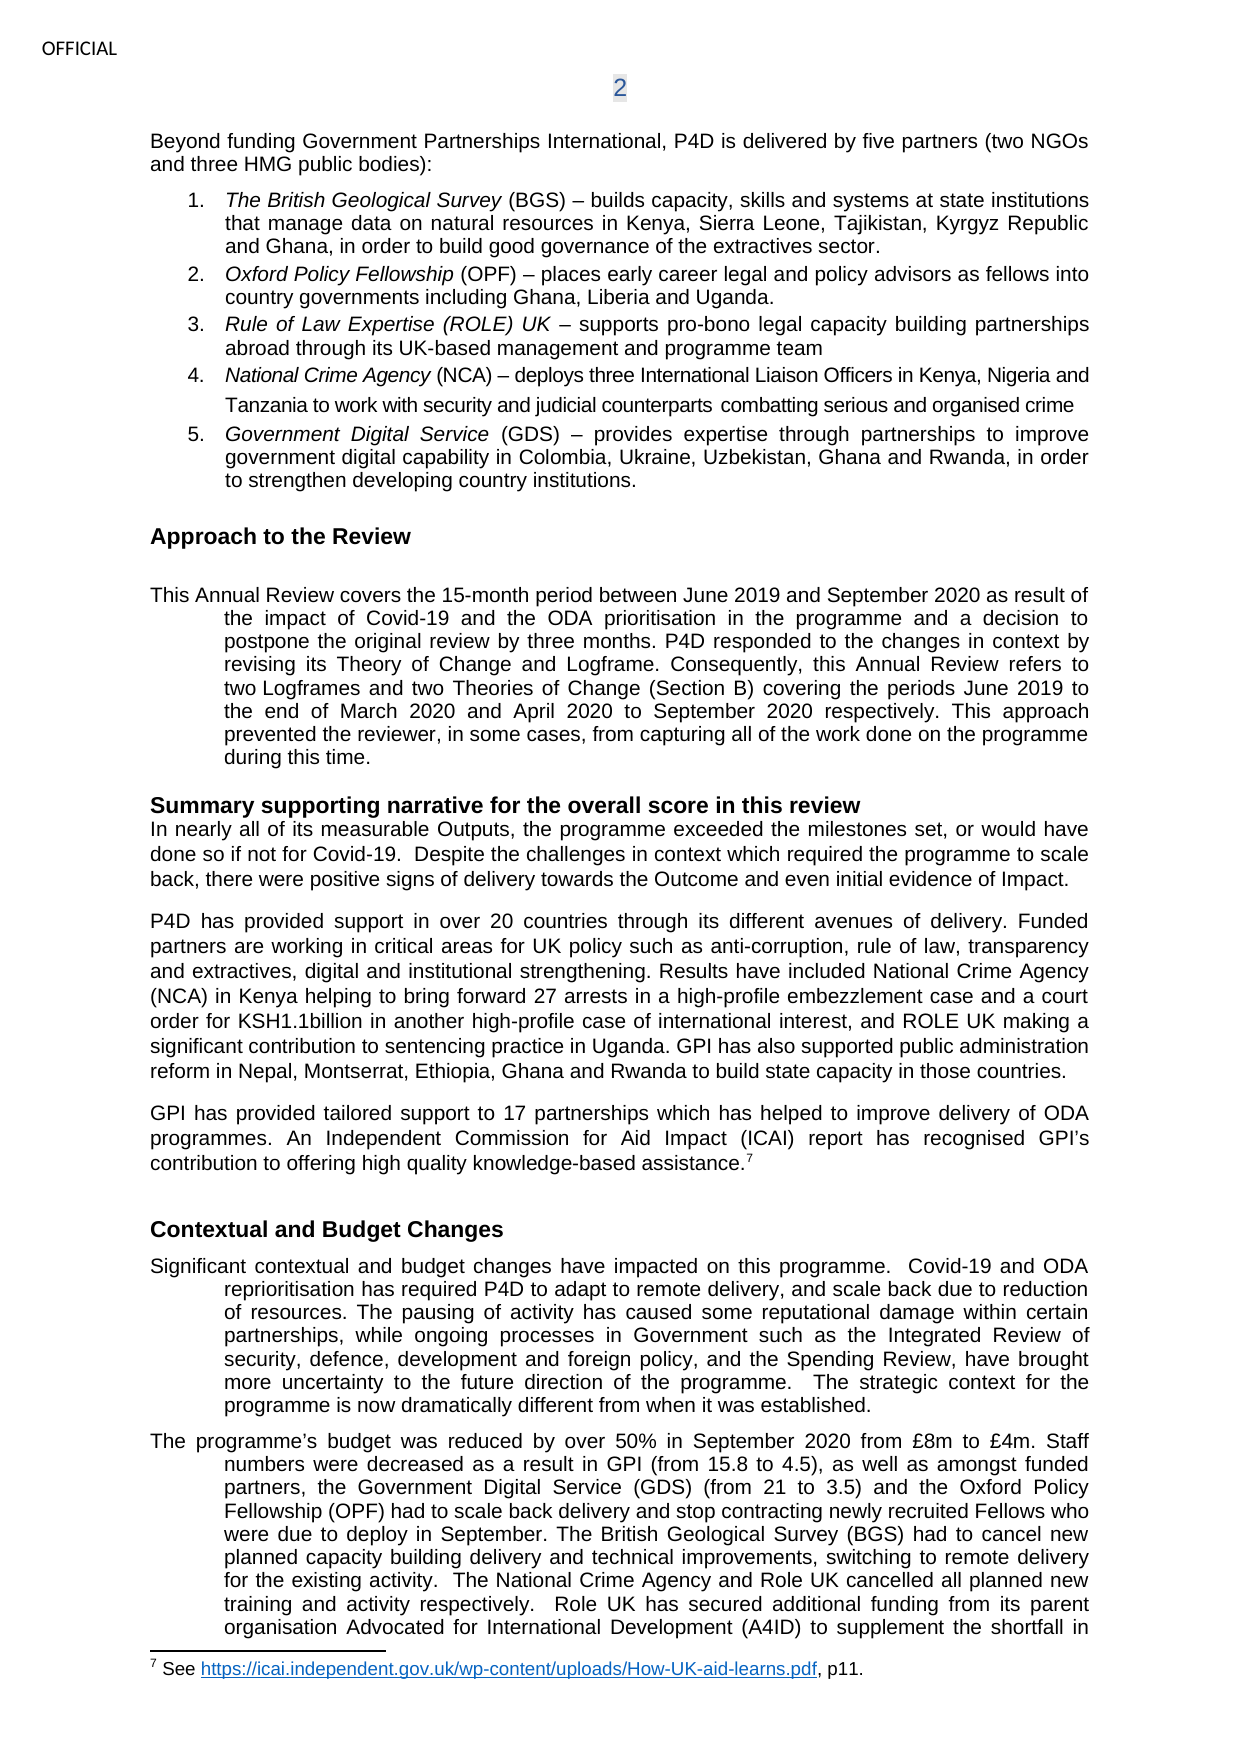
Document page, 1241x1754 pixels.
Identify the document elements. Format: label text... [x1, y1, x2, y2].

list The programme’s budget was reduced by over 50% in September 2020 from £8m to £4m. Staff numbers were decreased as a result in GPI (from 15.8 to 4.5), as well as amongst funded partners, the Government Digital Service (GDS) (from 21 to 3.5) and the Oxford Policy Fellowship (OPF) had to scale back delivery and stop contracting newly recruited Fellows who were due to deploy in September. The British Geological Survey (BGS) had to cancel new planned capacity building delivery and technical improvements, switching to remote delivery for the existing activity. The National Crime Agency and Role UK cancelled all planned new training and activity respectively. Role UK has secured additional funding from its parent organisation Advocated for International Development (A4ID) to supplement the shortfall in [150, 1429, 1090, 1638]
text P4D has provided support in over 20 countries through its different avenues of delivery. Funded partners are working in critical areas for UK policy such as anti-corruption, rule of law, transparency and extractives, digital and institutional strengthening. Results have included National Crime Agency (NCA) in Kenya helping to bring forward 27 arrests in a high-profile embezzlement case and a court order for KSH1.1billion in another high-profile case of international interest, and ROLE UK making a significant contribution to sentencing practice in Uganda. GPI has also supported public administration reform in Nepal, Montserrat, Ethiopia, Ghana and Rwanda to build state capacity in those countries. [150, 910, 1090, 1083]
list This Annual Review covers the 15-month period between June 2019 and September 2020 as result of the impact of Covid-19 and the ODA prioritisation in the programme and a decision to postpone the original review by three months. P4D responded to the changes in context by revising its Theory of Change and Logframe. Consequently, this Annual Review refers to two Logframes and two Theories of Change (Section B) covering the periods June 2019 to the end of March 2020 and April 2020 to September 2020 respectively. This approach prevented the reviewer, in some cases, from capturing all of the work done on the programme during this time. [150, 583, 1090, 769]
list The British Geological Survey (BGS) – builds capacity, skills and systems at state institutions that manage data on natural resources in Kenya, Sierra Leone, Tajikistan, Kyrgyz Republic and Ghana, in order to build good governance of the extractives sector. [187, 188, 1090, 258]
text Beyond funding Government Partnerships International, P4D is delivered by five partners (two NGOs and three HMG public bodies): [150, 129, 1090, 176]
text See https://icai.independent.gov.uk/wp-content/uploads/How-UK-aid-learns.pdf, p11. [150, 1657, 1090, 1680]
list National Crime Agency (NCA) – deploys three International Liaison Officers in Kenya, Nigeria and Tanzania to work with security and judicial counterparts combatting serious and organised crime [187, 364, 1090, 418]
text Contextual and Budget Changes [150, 1216, 1090, 1242]
list Government Digital Service (GDS) – provides expertise through partnerships to improve government digital capability in Colombia, Ukraine, Uzbekistan, Ghana and Rwanda, in order to strengthen developing country institutions. [187, 422, 1090, 492]
list Rule of Law Expertise (ROLE) UK – supports pro-bono legal capacity building partnerships abroad through its UK-based management and programme team [187, 313, 1090, 359]
list Oxford Policy Fellowship (OPF) – places early career legal and policy advisors as fellows into country governments including Ghana, Liberia and Uganda. [187, 262, 1090, 309]
list Significant contextual and budget changes have impacted on this programme. Covid-19 and ODA reprioritisation has required P4D to adapt to remote delivery, and scale back due to reduction of resources. The pausing of activity has caused some reputational damage within certain partnerships, while ongoing processes in Government such as the Integrated Review of security, defence, development and foreign policy, and the Spending Review, have brought more uncertainty to the future direction of the programme. The strategic context for the programme is now dramatically different from when it was established. [150, 1254, 1090, 1417]
text Approach to the Review [150, 524, 1090, 549]
text GPI has provided tailored support to 17 partnerships which has helped to improve delivery of ODA programmes. An Independent Commission for Aid Impact (ICAI) report has recognised GPI’s contribution to offering high quality knowledge-based assistance. [150, 1101, 1090, 1174]
list Summary supporting narrative for the overall score in this review [150, 792, 1090, 818]
text In nearly all of its measurable Outputs, the programme exceeded the milestones set, or would have done so if not for Covid-19. Despite the challenges in context which required the programme to scale back, there were positive signs of delivery towards the Outcome and even initial evidence of Impact. [150, 818, 1090, 891]
